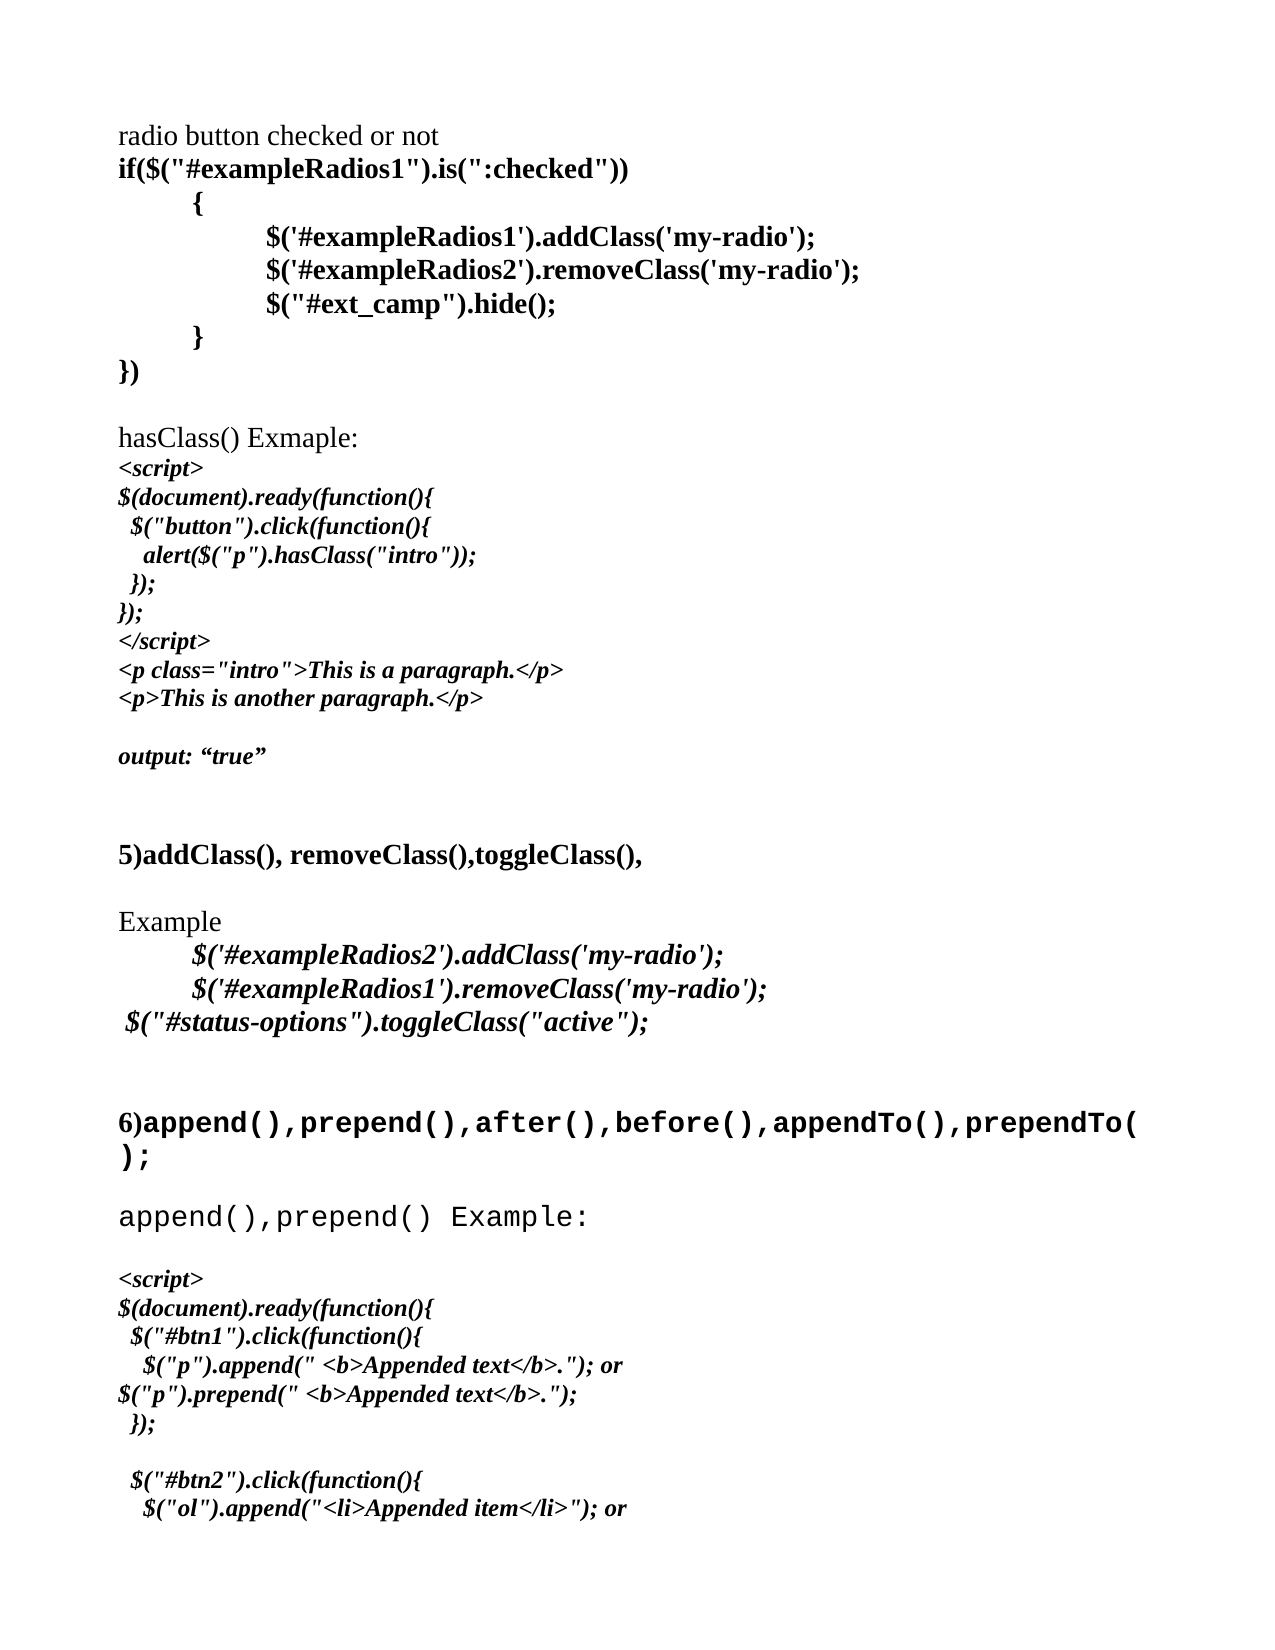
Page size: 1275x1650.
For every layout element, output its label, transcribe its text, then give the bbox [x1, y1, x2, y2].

text 5)addClass(), removeClass(),toggleClass(), [118, 837, 1157, 904]
text $("p").prepend(" <b>Appended text</b>."); [118, 1379, 1157, 1408]
text </script> [118, 626, 1157, 655]
text $("#ext_camp").hide(); [118, 286, 1157, 319]
text radio button checked or not [118, 118, 1157, 152]
text $("#btn2").click(function(){ [118, 1465, 1157, 1493]
text }); [118, 597, 1157, 626]
text }); [118, 1408, 1157, 1436]
text $(document).ready(function(){ [118, 482, 1157, 511]
text if($("#exampleRadios1").is(":checked")) [118, 152, 1157, 185]
text hasClass() Exmaple: [118, 420, 1157, 453]
text $("button").click(function(){ [118, 511, 1157, 540]
text }); [118, 568, 1157, 597]
text <p>This is another paragraph.</p> [118, 683, 1157, 712]
text <script> [118, 453, 1157, 482]
text $('#exampleRadios1').addClass('my-radio'); [118, 219, 1157, 252]
text $('#exampleRadios2').removeClass('my-radio'); [118, 252, 1157, 286]
text } [118, 319, 1157, 353]
text $("#status-options").toggleClass("active"); [118, 1004, 1157, 1038]
text $("ol").append("<li>Appended item</li>"); or [118, 1493, 1157, 1522]
text }) [118, 353, 1157, 386]
text Example [118, 904, 1157, 937]
text output: “true” [118, 741, 1157, 770]
text <p class="intro">This is a paragraph.</p> [118, 655, 1157, 683]
text $(document).ready(function(){ [118, 1293, 1157, 1321]
text <script> [118, 1264, 1157, 1293]
text { [118, 185, 1157, 219]
text alert($("p").hasClass("intro")); [118, 540, 1157, 568]
text $('#exampleRadios1').removeClass('my-radio'); [118, 971, 1157, 1004]
text $("p").append(" <b>Appended text</b>."); or [118, 1350, 1157, 1379]
text append(),prepend() Example: [118, 1203, 1157, 1236]
text 6)append(),prepend(),after(),before(),appendTo(),prependTo(); [118, 1105, 1157, 1174]
text $('#exampleRadios2').addClass('my-radio'); [118, 937, 1157, 971]
text $("#btn1").click(function(){ [118, 1321, 1157, 1350]
